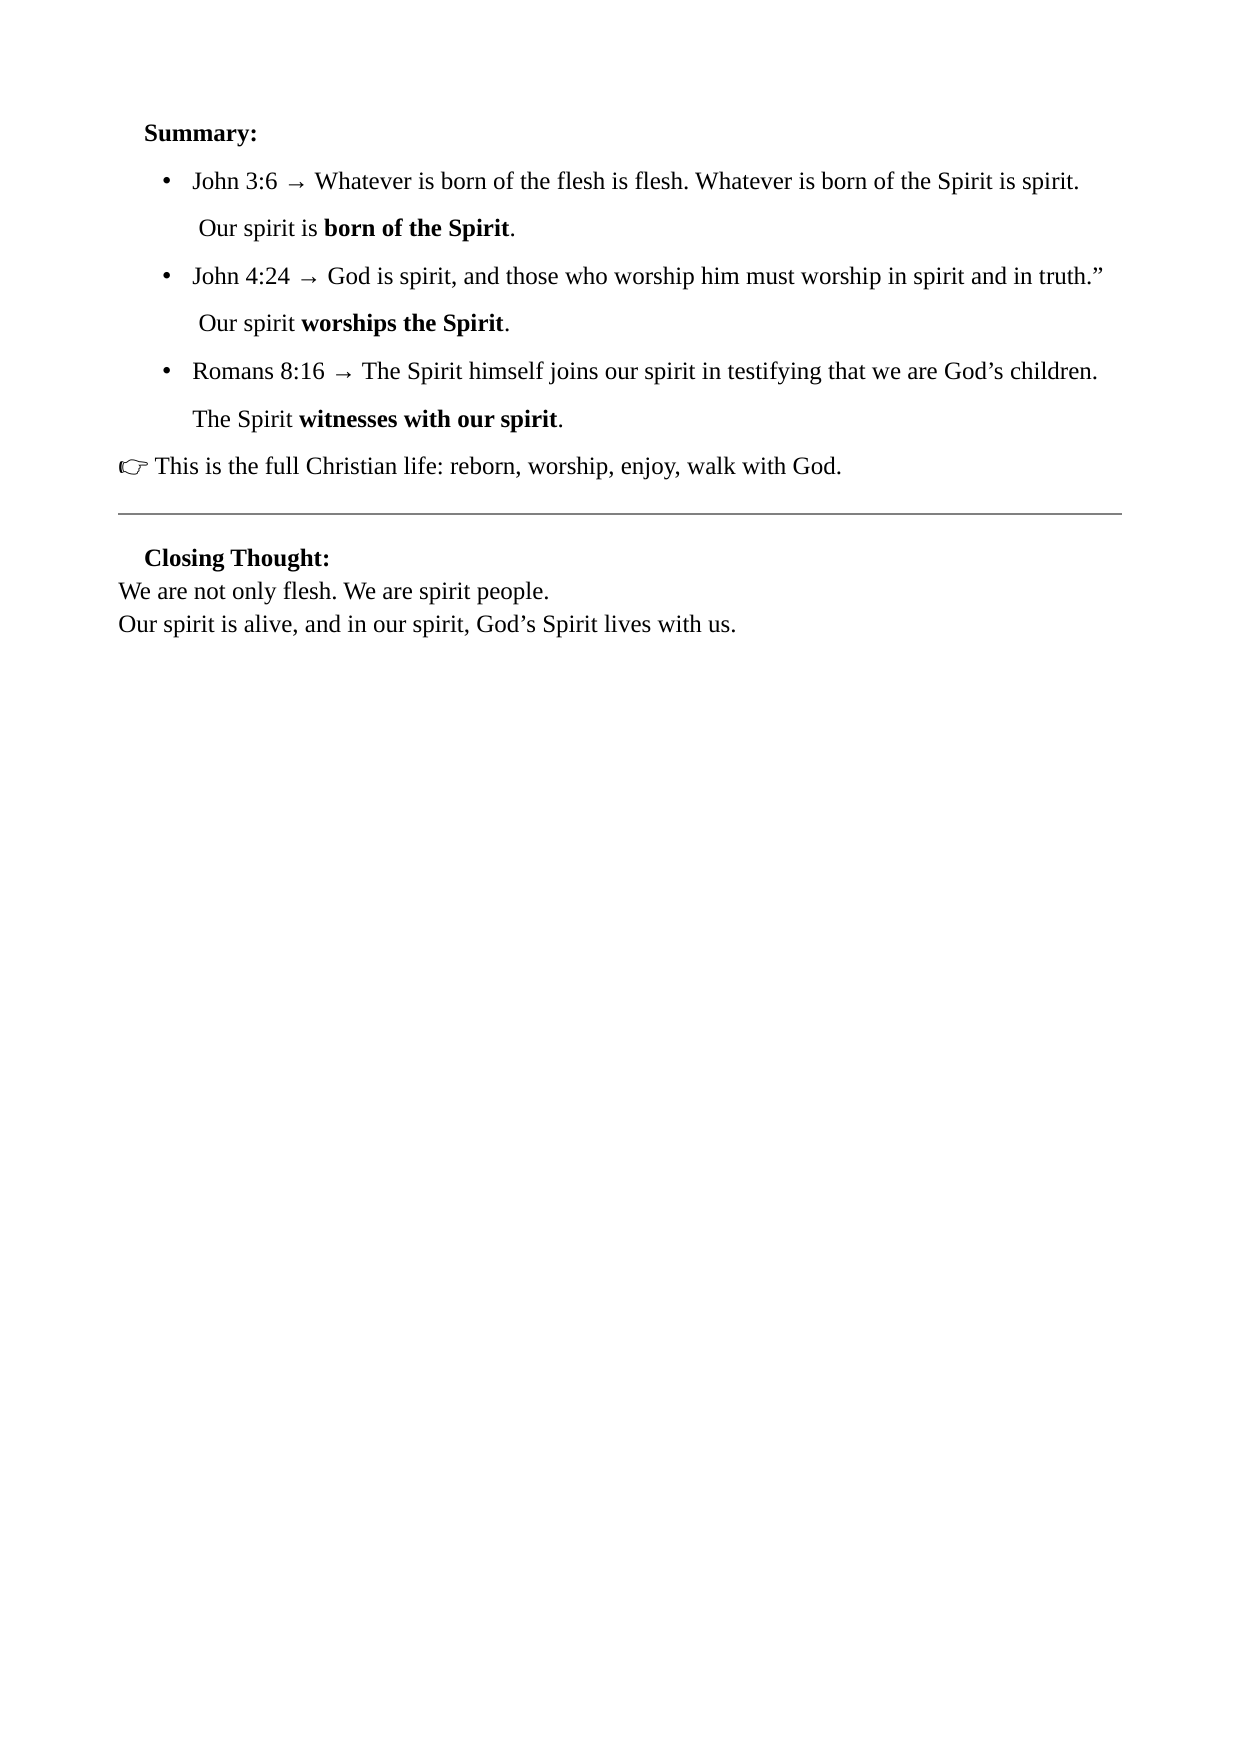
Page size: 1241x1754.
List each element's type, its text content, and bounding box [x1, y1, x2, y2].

list Our spirit worships the Spirit. [162, 308, 1122, 337]
text 👉 This is the full Christian life: reborn, worship, enjoy, walk with God. [118, 451, 1122, 480]
list Our spirit is born of the Spirit. [162, 213, 1122, 242]
text 🙏 Closing Thought: We are not only flesh. We are spirit people. Our spirit is alive, and in our spirit, God’s Spirit lives with us. [118, 543, 1122, 638]
list The Spirit witnesses with our spirit. [162, 404, 1122, 432]
list John 4:24 → God is spirit, and those who worship him must worship in spirit and in truth.” [162, 261, 1122, 290]
text 🙌 Summary: [118, 118, 1122, 147]
list Romans 8:16 → The Spirit himself joins our spirit in testifying that we are God’s children. [162, 356, 1122, 385]
list John 3:6 → Whatever is born of the flesh is flesh. Whatever is born of the Spirit is spirit. [162, 166, 1122, 194]
